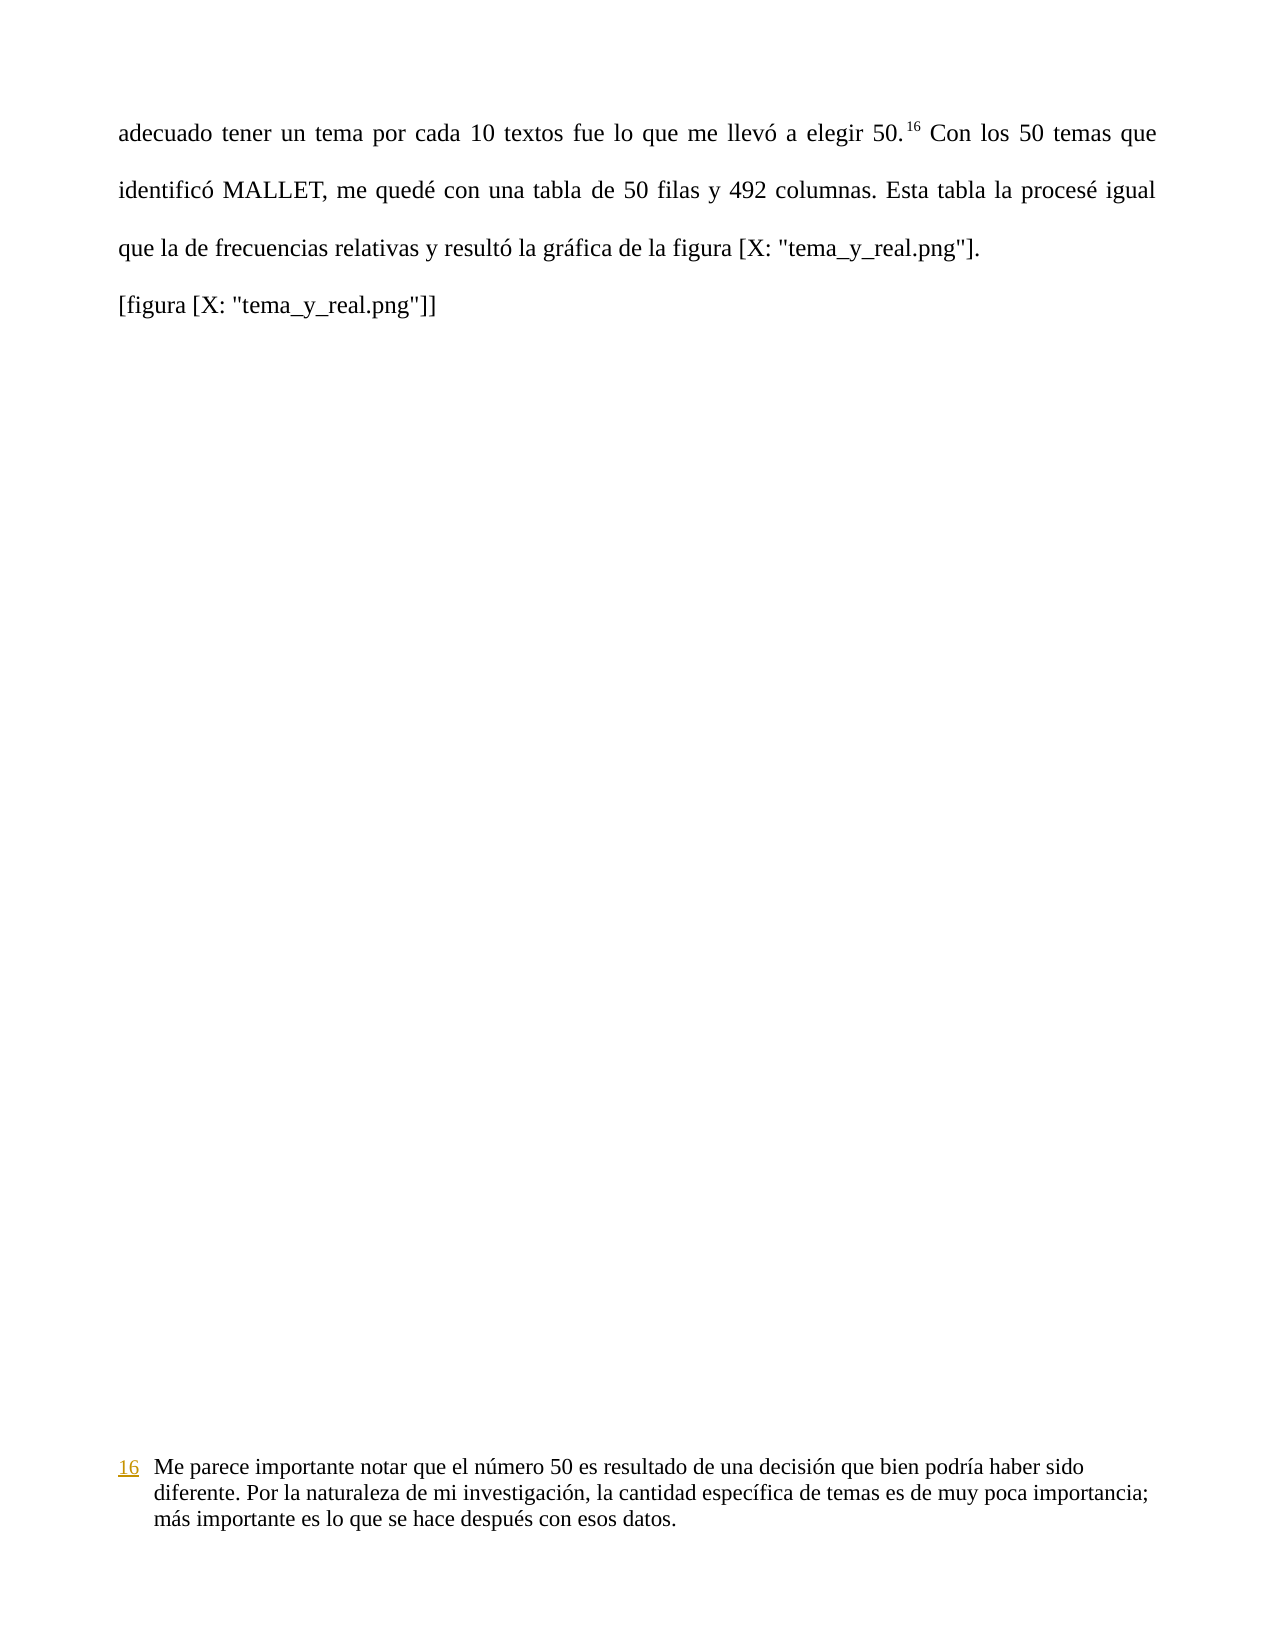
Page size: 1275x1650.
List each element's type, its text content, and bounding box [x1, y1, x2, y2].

text [figura [X: "tema_y_real.png"]] [118, 291, 1157, 319]
text adecuado tener un tema por cada 10 textos fue lo que me llevó a elegir 50. Con los 50 temas que identificó MALLET, me quedé con una tabla de 50 filas y 492 columnas. Esta tabla la procesé igual que la de frecuencias relativas y resultó la gráfica de la figura [X: "tema_y_real.png"]. [118, 118, 1157, 262]
text Me parece importante notar que el número 50 es resultado de una decisión que bien podría haber sido diferente. Por la naturaleza de mi investigación, la cantidad específica de temas es de muy poca importancia; más importante es lo que se hace después con esos datos. [118, 1453, 1157, 1532]
